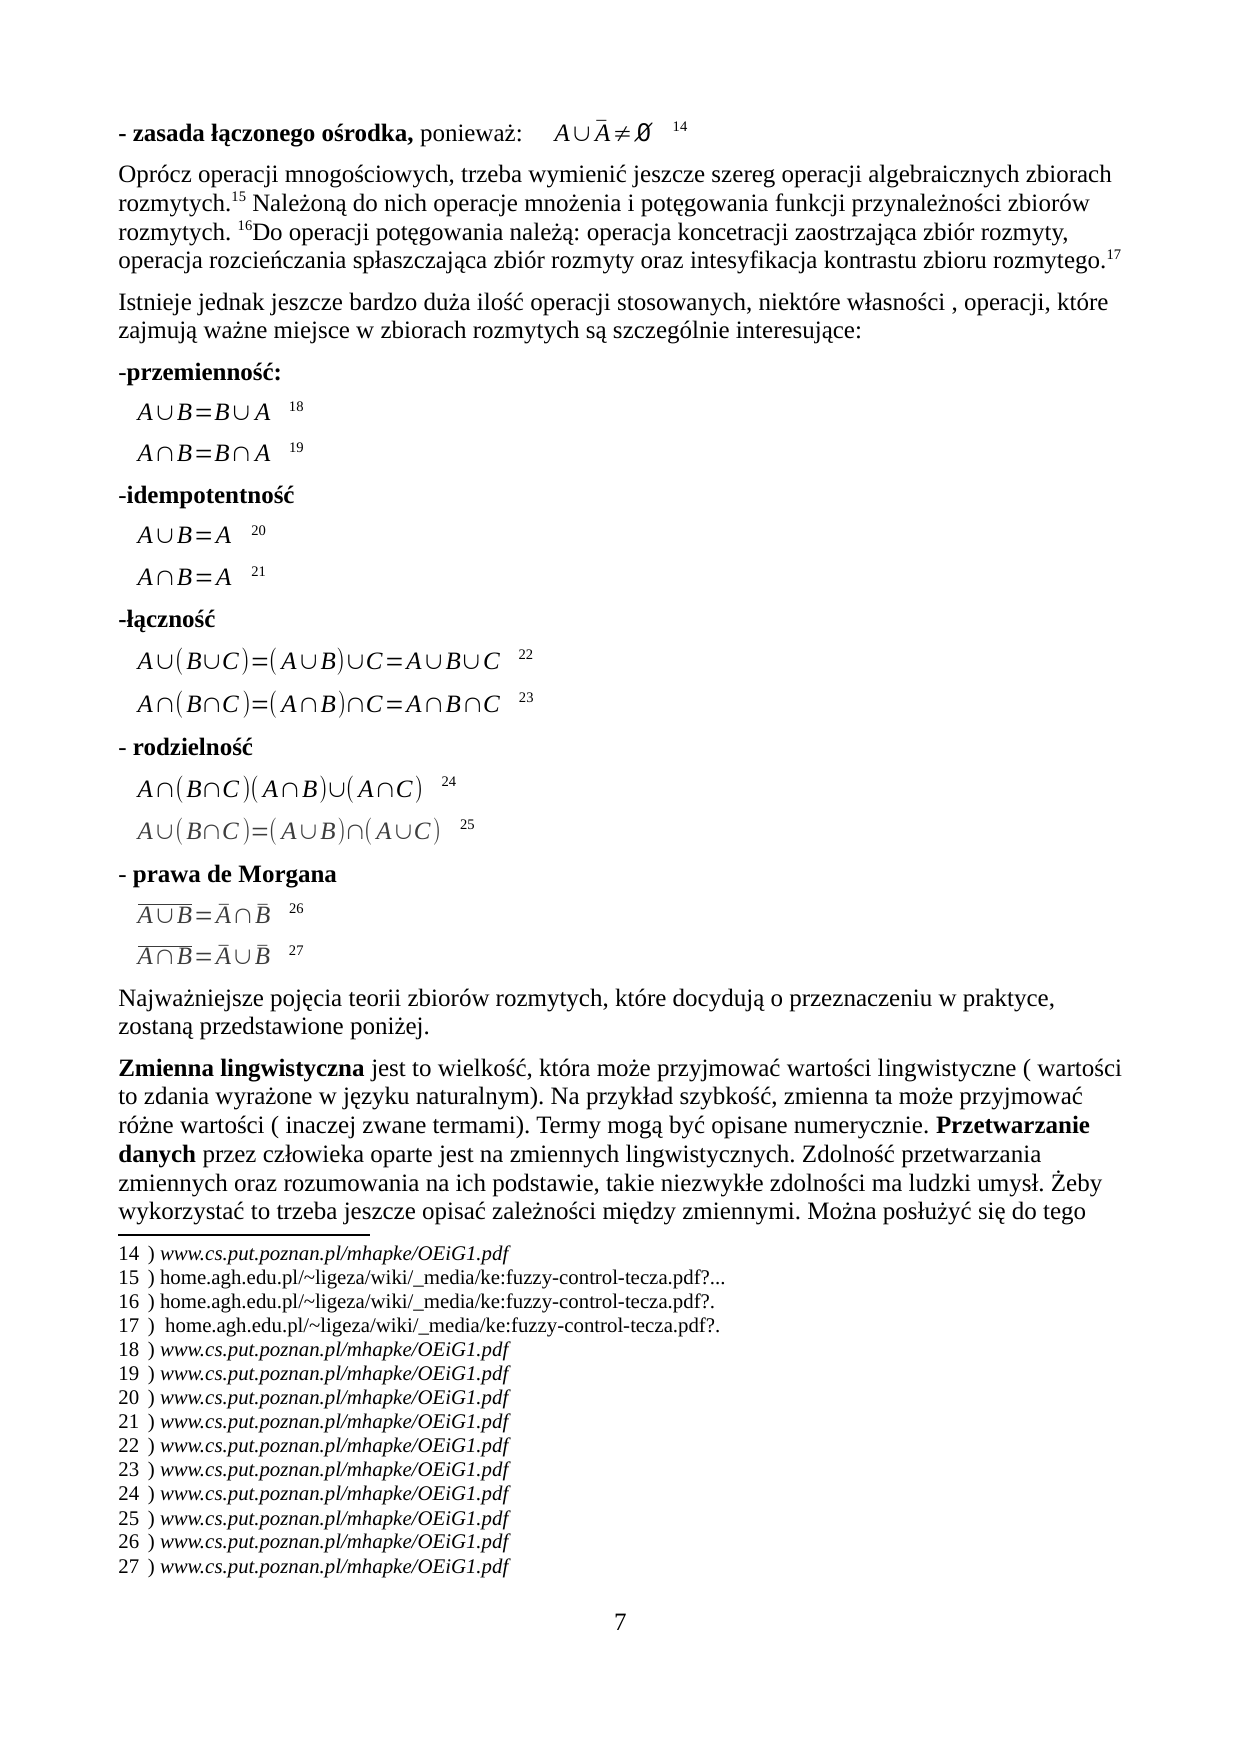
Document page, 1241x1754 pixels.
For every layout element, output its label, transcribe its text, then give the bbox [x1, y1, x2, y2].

text ) home.agh.edu.pl/~ligeza/wiki/_media/ke:fuzzy-control-tecza.pdf?. [118, 1313, 1122, 1337]
text ) www.cs.put.poznan.pl/mhapke/OEiG1.pdf [118, 1529, 1122, 1553]
text ) www.cs.put.poznan.pl/mhapke/OEiG1.pdf [118, 1481, 1122, 1505]
text -idempotentność [118, 481, 1122, 509]
text Istnieje jednak jeszcze bardzo duża ilość operacji stosowanych, niektóre własności , operacji, które zajmują ważne miejsce w zbiorach rozmytych są szczególnie interesujące: [118, 287, 1122, 344]
text ) www.cs.put.poznan.pl/mhapke/OEiG1.pdf [118, 1505, 1122, 1529]
text - zasada sprzeczności, bo: - zasada łączonego ośrodka, ponieważ: [118, 118, 1122, 147]
text ) www.cs.put.poznan.pl/mhapke/OEiG1.pdf [118, 1409, 1122, 1433]
text ) www.cs.put.poznan.pl/mhapke/OEiG1.pdf [118, 1337, 1122, 1361]
text -przemienność: [118, 357, 1122, 386]
text - rodzielność [118, 732, 1122, 760]
text Zmienna lingwistyczna jest to wielkość, która może przyjmować wartości lingwistyczne ( wartości to zdania wyrażone w języku naturalnym). Na przykład szybkość, zmienna ta może przyjmować różne wartości ( inaczej zwane termami). Termy mogą być opisane numerycznie. Przetwarzanie danych przez człowieka oparte jest na zmiennych lingwistycznych. Zdolność przetwarzania zmiennych oraz rozumowania na ich podstawie, takie niezwykłe zdolności ma ludzki umysł. Żeby wykorzystać to trzeba jeszcze opisać zależności między zmiennymi. Można posłużyć się do tego [118, 1053, 1122, 1225]
text Najważniejsze pojęcia teorii zbiorów rozmytych, które docydują o przeznaczeniu w praktyce, zostaną przedstawione poniżej. [118, 983, 1122, 1040]
text ) home.agh.edu.pl/~ligeza/wiki/_media/ke:fuzzy-control-tecza.pdf?... [118, 1265, 1122, 1289]
text Oprócz operacji mnogościowych, trzeba wymienić jeszcze szereg operacji algebraicznych zbiorach rozmytych. Należoną do nich operacje mnożenia i potęgowania funkcji przynależności zbiorów rozmytych. Do operacji potęgowania należą: operacja koncetracji zaostrzająca zbiór rozmyty, operacja rozcieńczania spłaszczająca zbiór rozmyty oraz intesyfikacja kontrastu zbioru rozmytego. [118, 159, 1122, 274]
text ) www.cs.put.poznan.pl/mhapke/OEiG1.pdf [118, 1361, 1122, 1385]
text ) www.cs.put.poznan.pl/mhapke/OEiG1.pdf [118, 1241, 1122, 1265]
text - prawa de Morgana [118, 859, 1122, 888]
text ) home.agh.edu.pl/~ligeza/wiki/_media/ke:fuzzy-control-tecza.pdf?. [118, 1289, 1122, 1313]
text ) www.cs.put.poznan.pl/mhapke/OEiG1.pdf [118, 1457, 1122, 1481]
text -łączność [118, 604, 1122, 633]
text ) www.cs.put.poznan.pl/mhapke/OEiG1.pdf [118, 1433, 1122, 1457]
text ) www.cs.put.poznan.pl/mhapke/OEiG1.pdf [118, 1385, 1122, 1409]
text ) www.cs.put.poznan.pl/mhapke/OEiG1.pdf [118, 1553, 1122, 1578]
